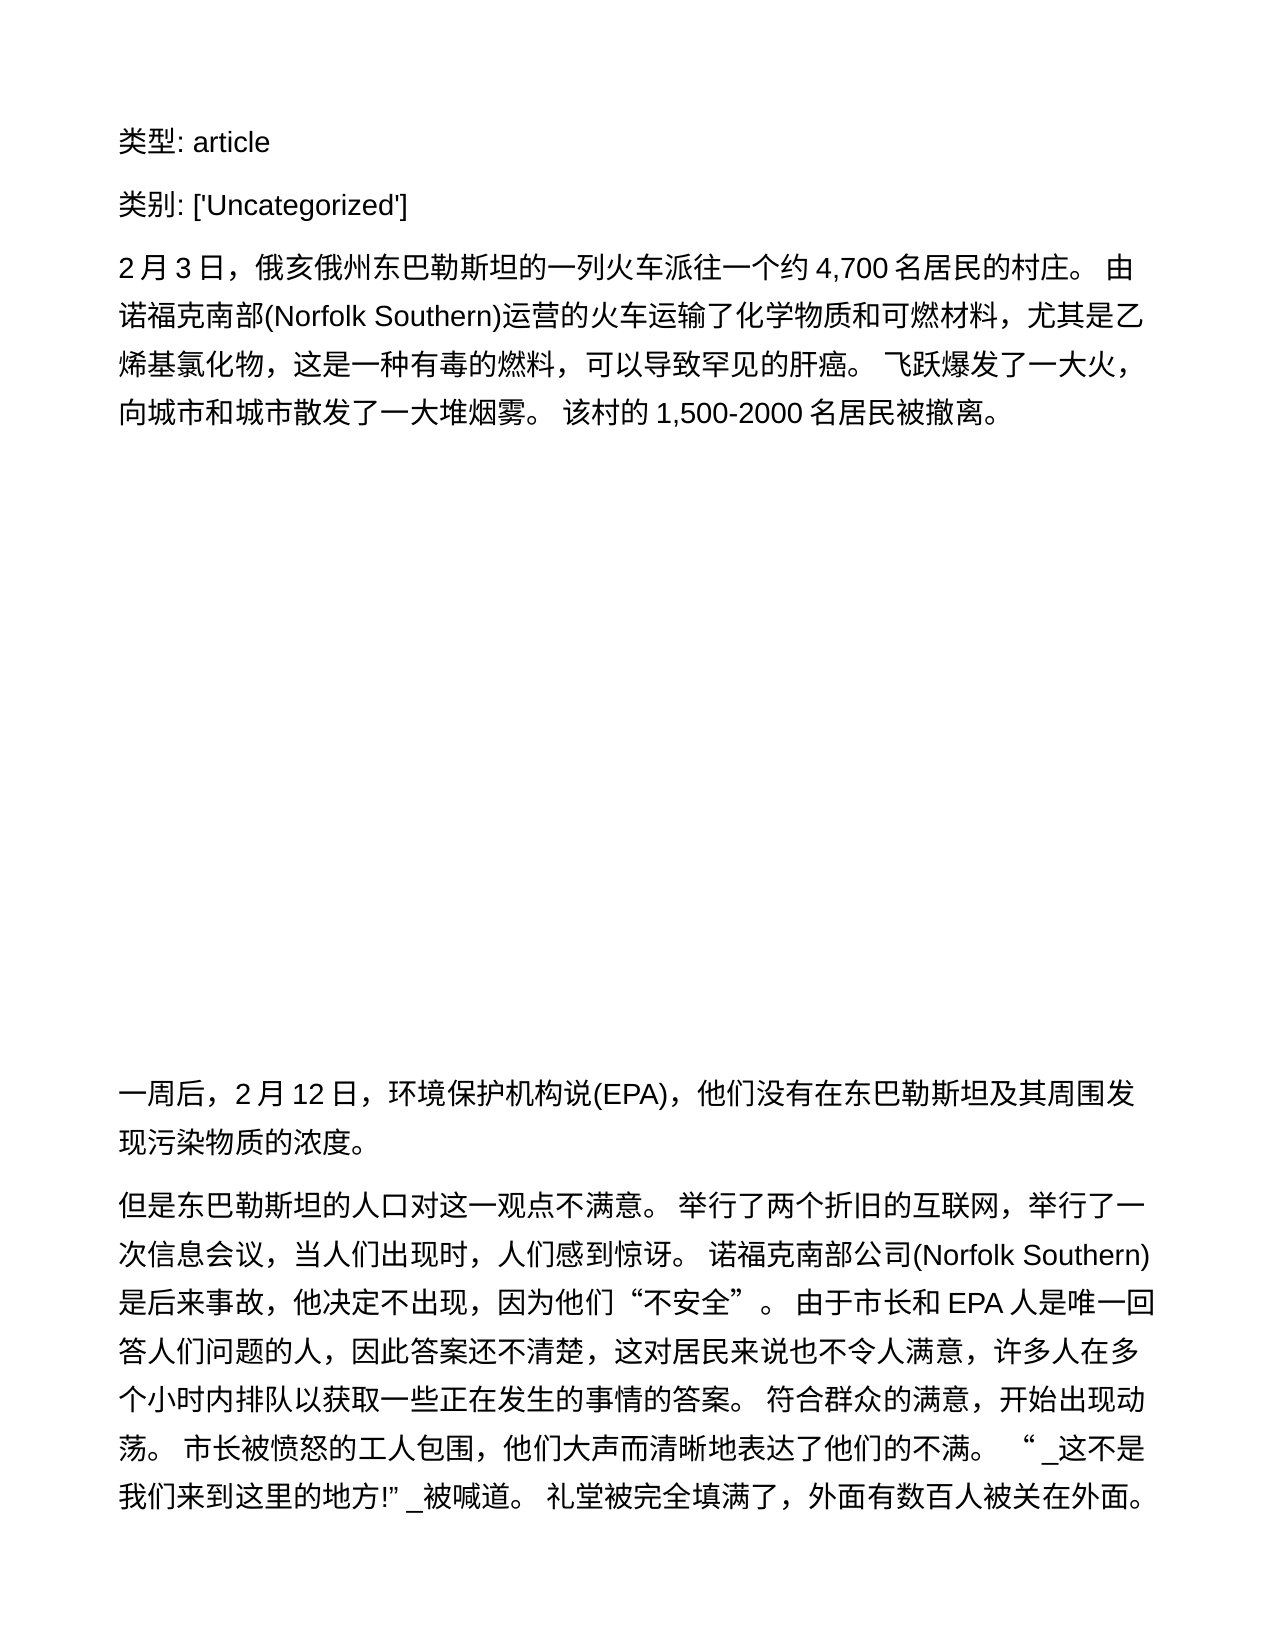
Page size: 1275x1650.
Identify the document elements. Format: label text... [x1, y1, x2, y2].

text 类别: ['Uncategorized'] [118, 181, 1157, 223]
text 类型: article [118, 118, 1157, 160]
text 一周后，2月12日，环境保护机构说(EPA)，他们没有在东巴勒斯坦及其周围发现污染物质的浓度。 [118, 453, 1157, 1162]
text 但是东巴勒斯坦的人口对这一观点不满意。 举行了两个折旧的互联网，举行了一次信息会议，当人们出现时，人们感到惊讶。 诺福克南部公司(Norfolk Southern)是后来事故，他决定不出现，因为他们“不安全”。 由于市长和EPA人是唯一回答人们问题的人，因此答案还不清楚，这对居民来说也不令人满意，许多人在多个小时内排队以获取一些正在发生的事情的答案。 符合群众的满意，开始出现动荡。 市长被愤怒的工人包围，他们大声而清晰地表达了他们的不满。 “ _这不是我们来到这里的地方!” _被喊道。 礼堂被完全填满了，外面有数百人被关在外面。 [118, 1182, 1157, 1516]
text 2月3日，俄亥俄州东巴勒斯坦的一列火车派往一个约4,700名居民的村庄。 由诺福克南部(Norfolk Southern)运营的火车运输了化学物质和可燃材料，尤其是乙烯基氯化物，这是一种有毒的燃料，可以导致罕见的肝癌。 飞跃爆发了一大火，向城市和城市散发了一大堆烟雾。 该村的1,500-2000名居民被撤离。 [118, 244, 1157, 432]
